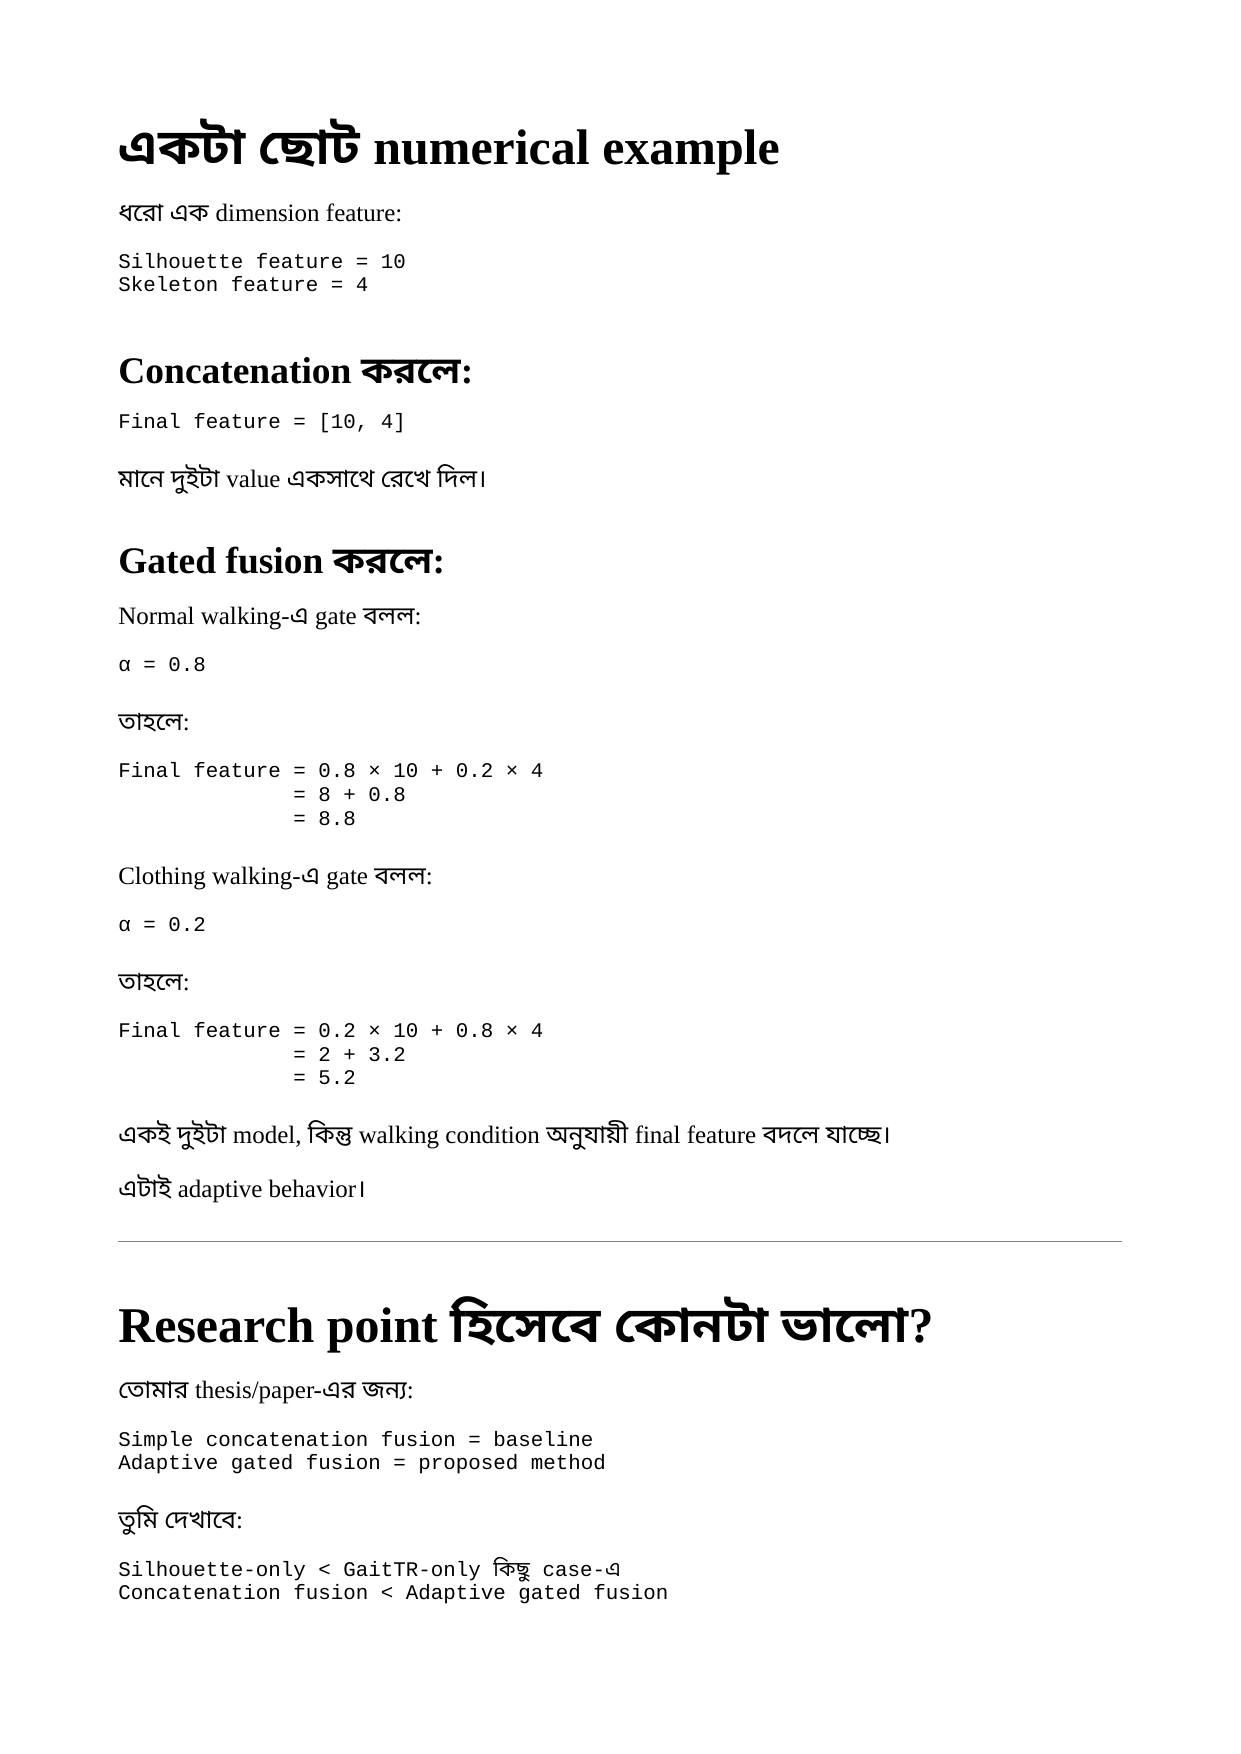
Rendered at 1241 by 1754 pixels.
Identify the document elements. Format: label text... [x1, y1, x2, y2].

text = 5.2 [118, 1067, 1122, 1091]
text Adaptive gated fusion = proposed method [118, 1452, 1122, 1476]
text ধরো এক dimension feature: [118, 198, 1122, 231]
subtitle একটা ছোট numerical example [118, 118, 1122, 185]
text এটাই adaptive behavior। [118, 1174, 1122, 1207]
text Skeleton feature = 4 [118, 274, 1122, 298]
text তাহলে: [118, 967, 1122, 1001]
text = 8.8 [118, 808, 1122, 831]
text Final feature = 0.2 × 10 + 0.8 × 4 [118, 1020, 1122, 1044]
text Simple concatenation fusion = baseline [118, 1429, 1122, 1452]
text Final feature = 0.8 × 10 + 0.2 × 4 [118, 760, 1122, 784]
text Concatenation fusion < Adaptive gated fusion [118, 1582, 1122, 1606]
subtitle Concatenation করলে: [118, 348, 1122, 399]
text α = 0.8 [118, 654, 1122, 678]
text α = 0.2 [118, 914, 1122, 937]
text তুমি দেখাবে: [118, 1506, 1122, 1539]
subtitle Gated fusion করলে: [118, 538, 1122, 588]
text মানে দুইটা value একসাথে রেখে দিল। [118, 464, 1122, 498]
text Final feature = [10, 4] [118, 411, 1122, 435]
text = 2 + 3.2 [118, 1044, 1122, 1067]
text = 8 + 0.8 [118, 784, 1122, 808]
text Silhouette feature = 10 [118, 251, 1122, 274]
text Clothing walking-এ gate বলল: [118, 861, 1122, 894]
text তোমার thesis/paper-এর জন্য: [118, 1376, 1122, 1409]
text তাহলে: [118, 707, 1122, 741]
text Silhouette-only < GaitTR-only কিছু case-এ [118, 1559, 526, 1582]
text Silhouette-only < GaitTR-only কিছু case-এ [495, 1559, 1122, 1582]
subtitle Research point হিসেবে কোনটা ভালো? [118, 1296, 1122, 1363]
text Normal walking-এ gate বলল: [118, 601, 1122, 634]
text একই দুইটা model, কিন্তু walking condition অনুযায়ী final feature বদলে যাচ্ছে। [118, 1121, 1122, 1154]
